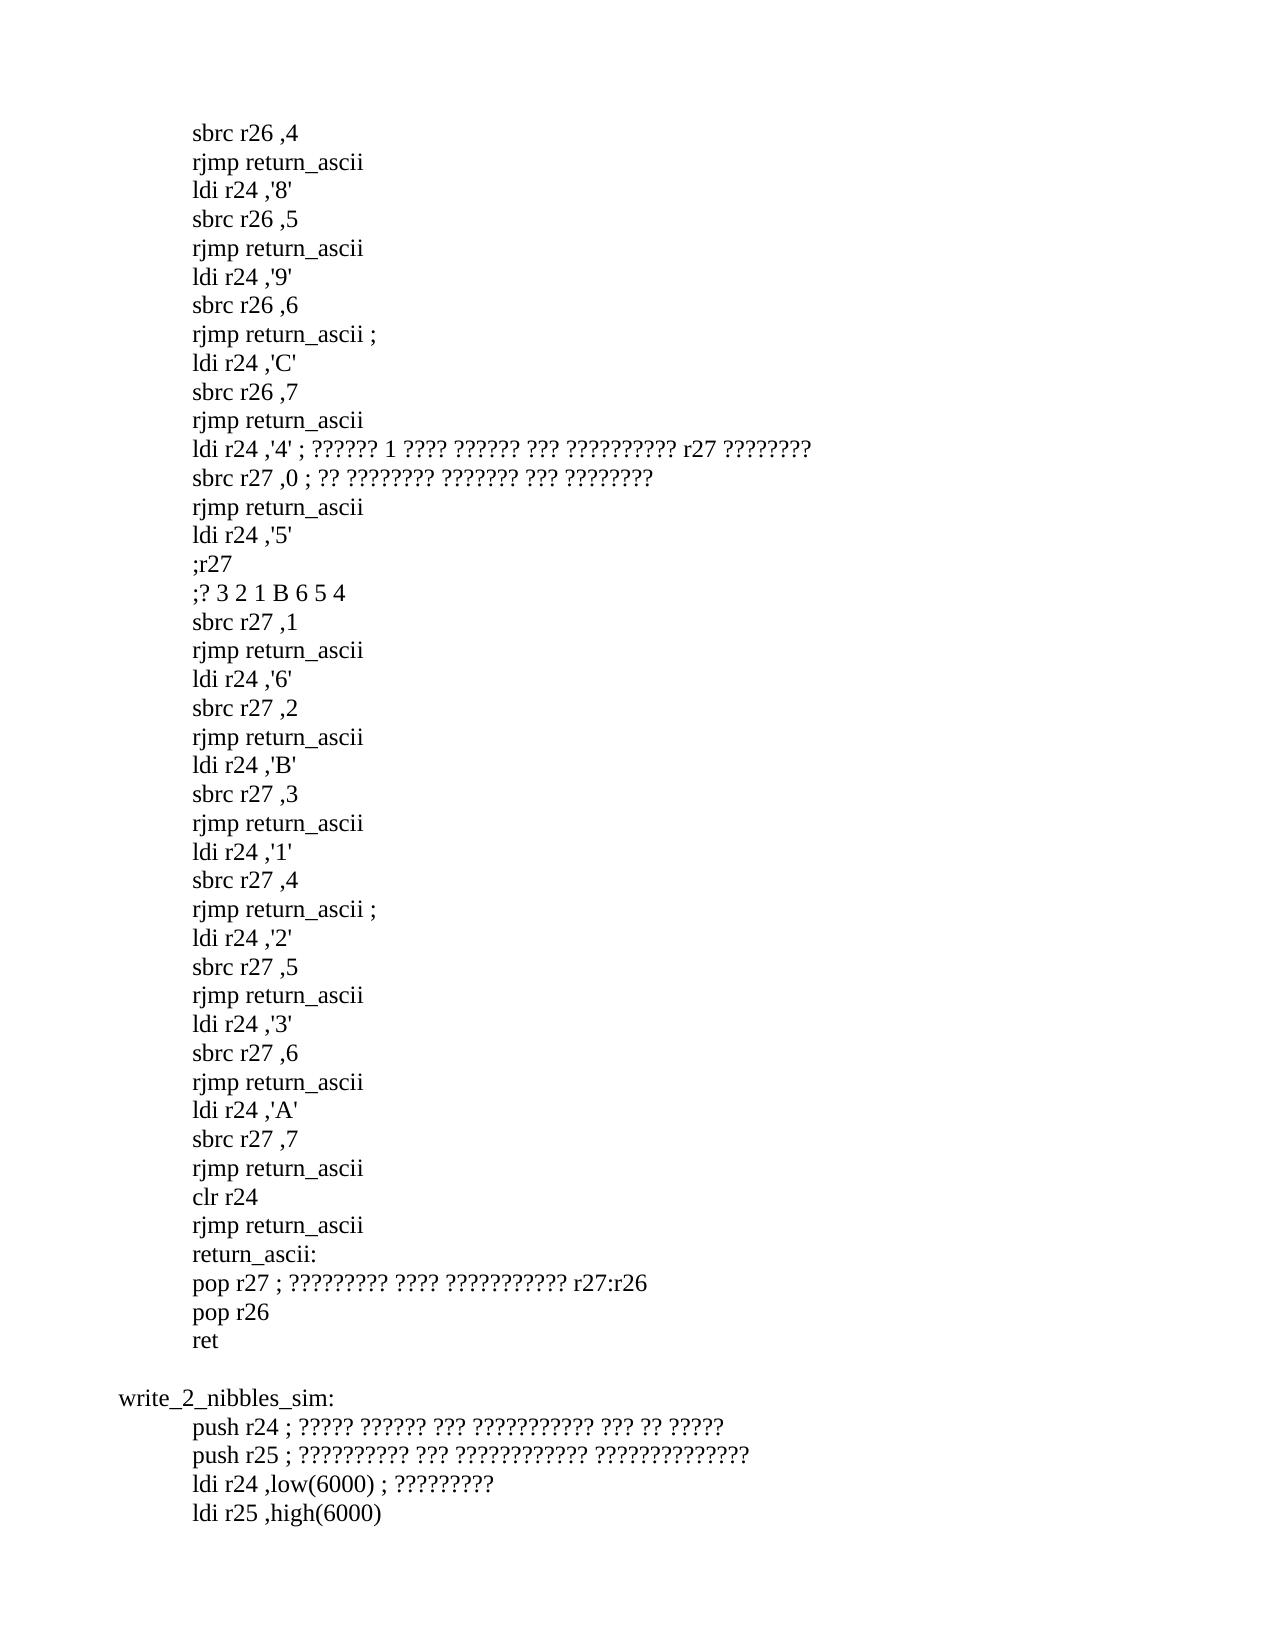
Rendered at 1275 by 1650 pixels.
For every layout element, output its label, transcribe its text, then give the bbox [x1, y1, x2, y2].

text return_ascii: [118, 1239, 1157, 1268]
text ldi r24 ,'B' [118, 751, 1157, 779]
text rjmp return_ascii [118, 981, 1157, 1009]
text sbrc r27 ,2 [118, 693, 1157, 722]
text rjmp return_ascii [118, 406, 1157, 434]
text rjmp return_ascii [118, 492, 1157, 521]
text ldi r24 ,low(6000) ; ????????? [118, 1469, 1157, 1498]
text ldi r24 ,'3' [118, 1009, 1157, 1038]
text sbrc r27 ,7 [118, 1124, 1157, 1153]
text sbrc r27 ,0 ; ?? ???????? ??????? ??? ???????? [118, 463, 1157, 492]
text ldi r24 ,'A' [118, 1096, 1157, 1124]
text ldi r24 ,'9' [118, 262, 1157, 291]
text rjmp return_ascii ; [118, 894, 1157, 923]
text sbrc r27 ,6 [118, 1038, 1157, 1067]
text rjmp return_ascii [118, 233, 1157, 262]
text rjmp return_ascii [118, 1211, 1157, 1239]
text pop r26 [118, 1297, 1157, 1326]
text ldi r24 ,'6' [118, 664, 1157, 693]
text ldi r24 ,'4' ; ?????? 1 ???? ?????? ??? ?????????? r27 ???????? [118, 434, 1157, 463]
text ldi r24 ,'C' [118, 348, 1157, 377]
text ;r27 [118, 549, 1157, 578]
text pop r27 ; ????????? ???? ??????????? r27:r26 [118, 1268, 1157, 1297]
text rjmp return_ascii [118, 722, 1157, 751]
text sbrc r26 ,4 [118, 118, 1157, 147]
text ldi r24 ,'8' [118, 176, 1157, 204]
text rjmp return_ascii [118, 808, 1157, 837]
text ret [118, 1326, 1157, 1354]
text sbrc r27 ,4 [118, 866, 1157, 894]
text sbrc r26 ,6 [118, 291, 1157, 319]
text rjmp return_ascii [118, 1067, 1157, 1096]
text sbrc r27 ,5 [118, 952, 1157, 981]
text write_2_nibbles_sim: [118, 1383, 1157, 1412]
text sbrc r26 ,7 [118, 377, 1157, 406]
text sbrc r27 ,1 [118, 607, 1157, 636]
text sbrc r26 ,5 [118, 204, 1157, 233]
text rjmp return_ascii [118, 1153, 1157, 1182]
text ldi r24 ,'5' [118, 521, 1157, 549]
text rjmp return_ascii ; [118, 319, 1157, 348]
text push r25 ; ?????????? ??? ???????????? ?????????????? [118, 1441, 1157, 1469]
text rjmp return_ascii [118, 147, 1157, 176]
text sbrc r27 ,3 [118, 779, 1157, 808]
text push r24 ; ????? ?????? ??? ??????????? ??? ?? ????? [118, 1412, 1157, 1441]
text ldi r25 ,high(6000) [118, 1498, 1157, 1527]
text ldi r24 ,'2' [118, 923, 1157, 952]
text rjmp return_ascii [118, 636, 1157, 664]
text ;? 3 2 1 B 6 5 4 [118, 578, 1157, 607]
text ldi r24 ,'1' [118, 837, 1157, 866]
text clr r24 [118, 1182, 1157, 1211]
